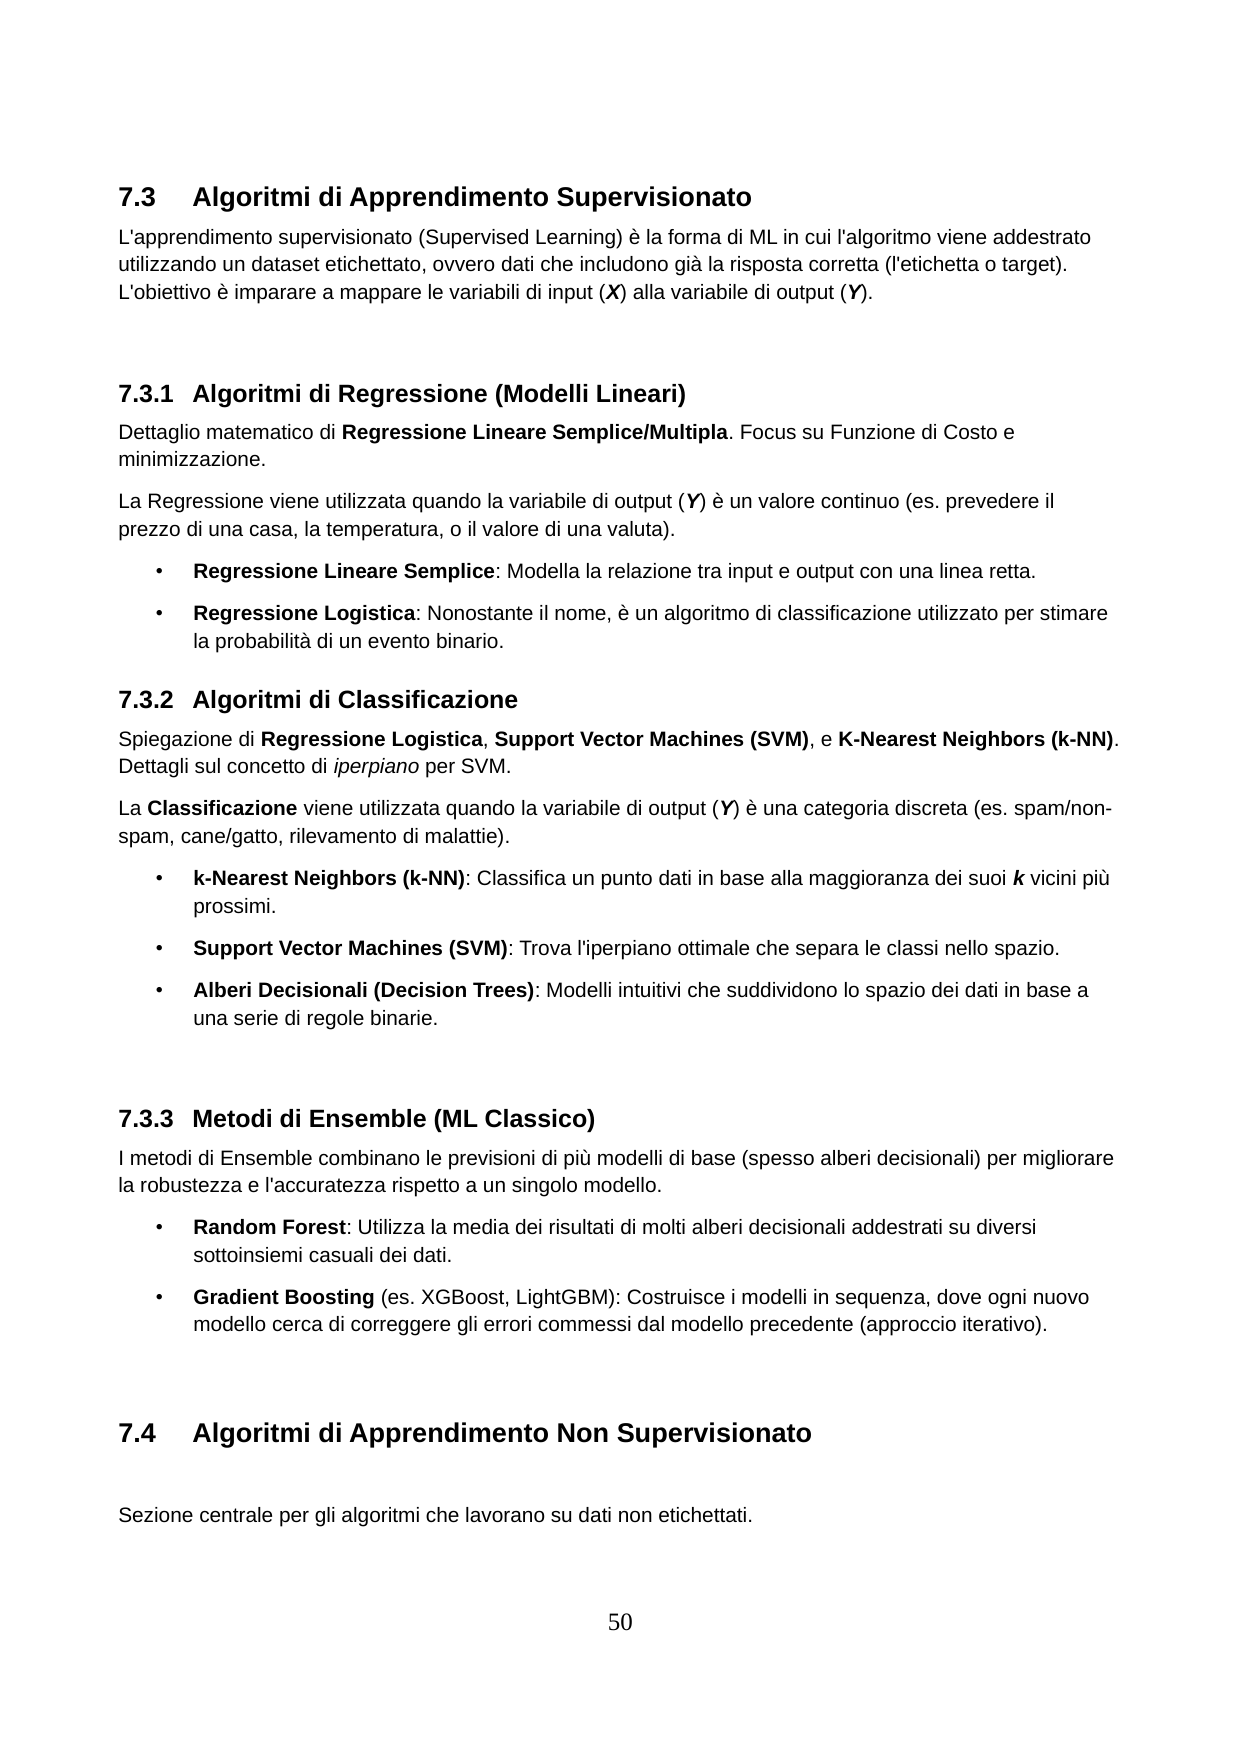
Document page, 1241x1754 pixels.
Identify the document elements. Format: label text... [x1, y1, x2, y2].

list Gradient Boosting (es. XGBoost, LightGBM): Costruisce i modelli in sequenza, dove ogni nuovo modello cerca di correggere gli errori commessi dal modello precedente (approccio iterativo). [156, 1284, 1122, 1336]
text La Regressione viene utilizzata quando la variabile di output (Y) è un valore continuo (es. prevedere il prezzo di una casa, la temperatura, o il valore di una valuta). [118, 489, 1122, 541]
text Spiegazione di Regressione Logistica, Support Vector Machines (SVM), e K-Nearest Neighbors (k-NN). Dettagli sul concetto di iperpiano per SVM. [118, 727, 1122, 778]
list k-Nearest Neighbors (k-NN): Classifica un punto dati in base alla maggioranza dei suoi k vicini più prossimi. [156, 866, 1122, 917]
subtitle Algoritmi di Regressione (Modelli Lineari) [118, 378, 1122, 407]
subtitle Algoritmi di Apprendimento Non Supervisionato [118, 1417, 1122, 1448]
subtitle Metodi di Ensemble (ML Classico) [118, 1104, 1122, 1133]
list Regressione Logistica: Nonostante il nome, è un algoritmo di classificazione utilizzato per stimare la probabilità di un evento binario. [156, 601, 1122, 653]
list Support Vector Machines (SVM): Trova l'iperpiano ottimale che separa le classi nello spazio. [156, 936, 1122, 959]
list Random Forest: Utilizza la media dei risultati di molti alberi decisionali addestrati su diversi sottoinsiemi casuali dei dati. [156, 1215, 1122, 1266]
text Sezione centrale per gli algoritmi che lavorano su dati non etichettati. [118, 1503, 1122, 1527]
subtitle Algoritmi di Apprendimento Supervisionato [118, 181, 1122, 212]
text L'apprendimento supervisionato (Supervised Learning) è la forma di ML in cui l'algoritmo viene addestrato utilizzando un dataset etichettato, ovvero dati che includono già la risposta corretta (l'etichetta o target). L'obiettivo è imparare a mappare le variabili di input (X) alla variabile di output (Y). [118, 225, 1122, 304]
text I metodi di Ensemble combinano le previsioni di più modelli di base (spesso alberi decisionali) per migliorare la robustezza e l'accuratezza rispetto a un singolo modello. [118, 1145, 1122, 1197]
text Dettaglio matematico di Regressione Lineare Semplice/Multipla. Focus su Funzione di Costo e minimizzazione. [118, 420, 1122, 471]
list Regressione Lineare Semplice: Modella la relazione tra input e output con una linea retta. [156, 559, 1122, 583]
subtitle Algoritmi di Classificazione [118, 685, 1122, 714]
text La Classificazione viene utilizzata quando la variabile di output (Y) è una categoria discreta (es. spam/non-spam, cane/gatto, rilevamento di malattie). [118, 796, 1122, 848]
list Alberi Decisionali (Decision Trees): Modelli intuitivi che suddividono lo spazio dei dati in base a una serie di regole binarie. [156, 978, 1122, 1029]
